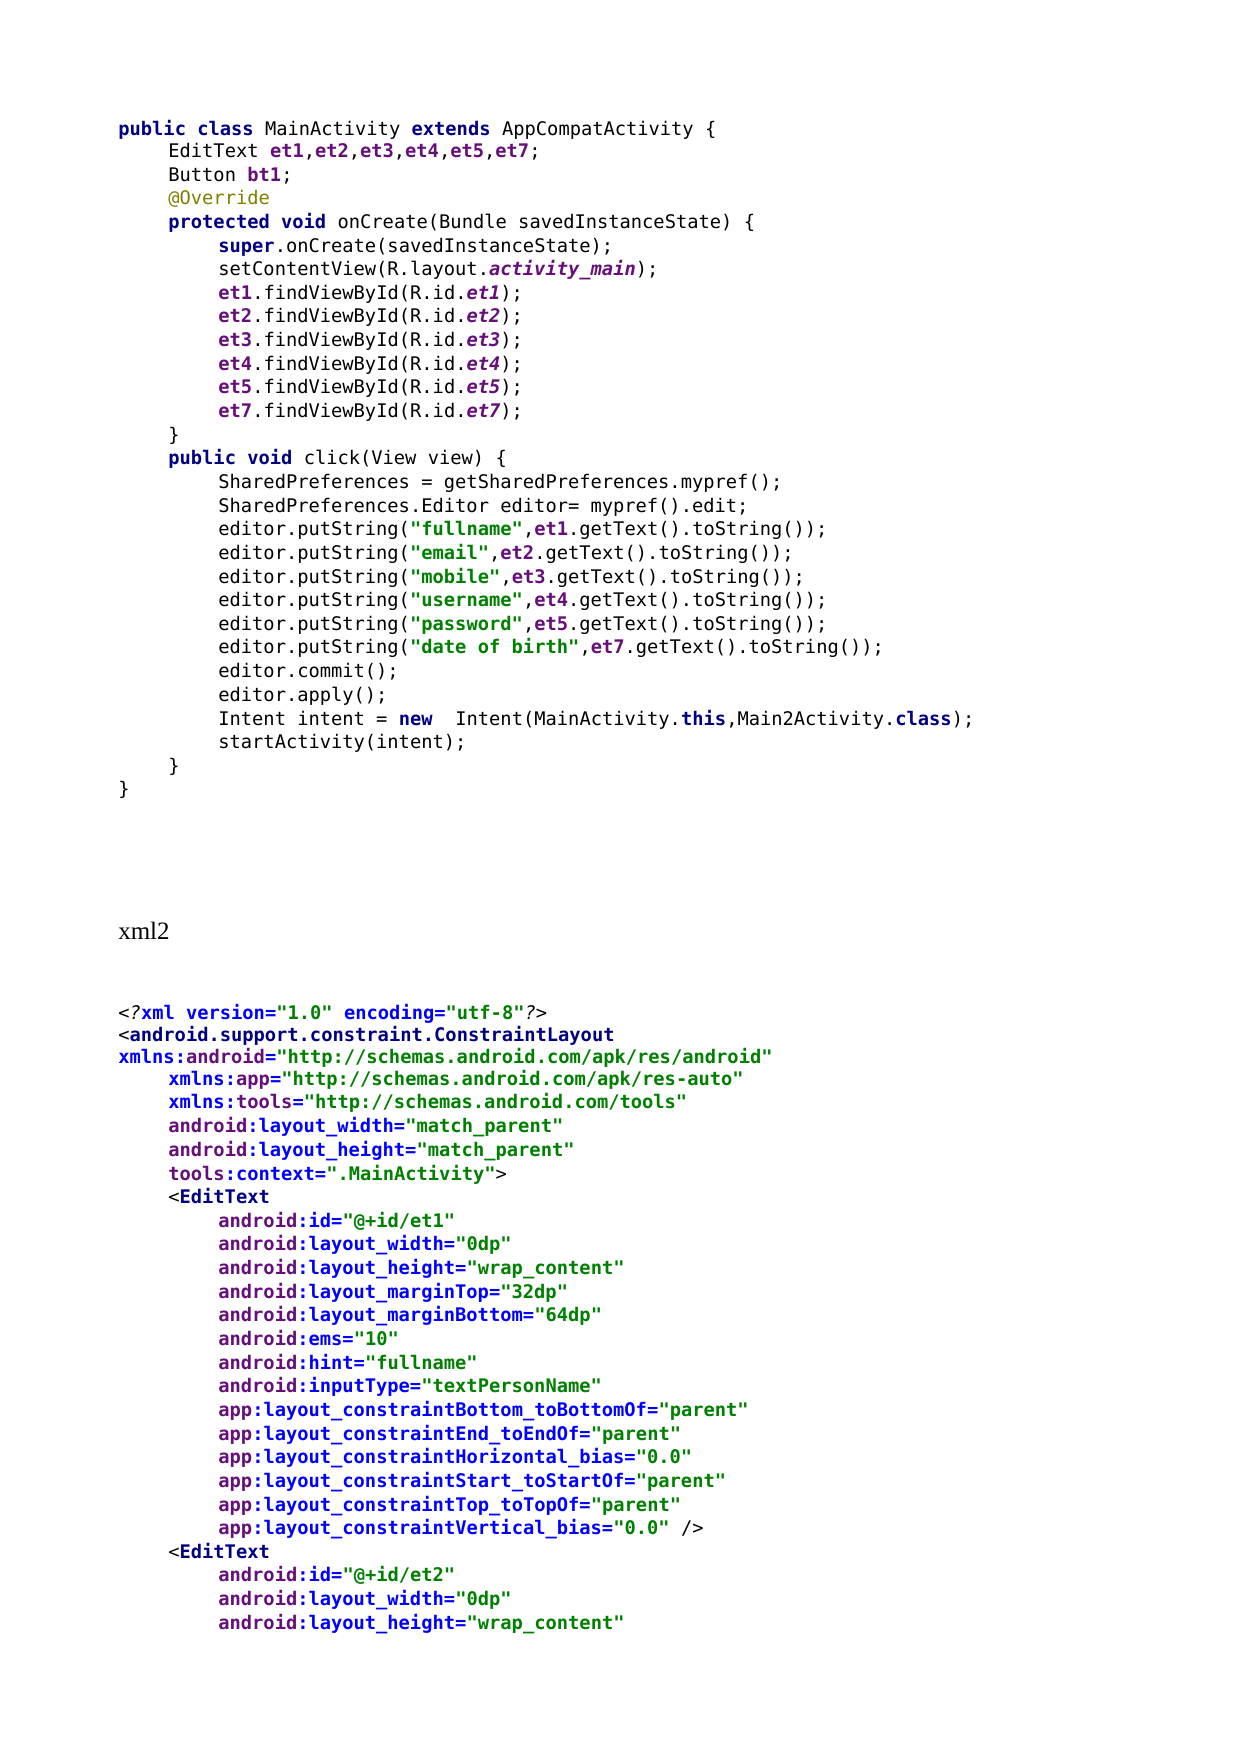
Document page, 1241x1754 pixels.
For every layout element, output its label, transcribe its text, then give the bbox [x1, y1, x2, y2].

text SharedPreferences.Editor editor= mypref().edit; [118, 495, 1122, 518]
text et5.findViewById(R.id.et5); [118, 376, 1122, 400]
text editor.commit(); [118, 660, 1122, 684]
text <EditText [118, 1541, 1122, 1564]
text android:layout_height="wrap_content" [118, 1257, 1122, 1281]
text tools:context=".MainActivity"> [118, 1162, 1122, 1186]
text android:id="@+id/et2" [118, 1564, 1122, 1588]
text <EditText [118, 1186, 1122, 1210]
text public void click(View view) { [118, 447, 1122, 471]
text android:inputType="textPersonName" [118, 1375, 1122, 1399]
text app:layout_constraintVertical_bias="0.0" /> [118, 1517, 1122, 1541]
text android:layout_width="0dp" [118, 1233, 1122, 1257]
text et2.findViewById(R.id.et2); [118, 306, 1122, 329]
text @Override [118, 187, 1122, 211]
text android:layout_height="match_parent" [118, 1139, 1122, 1162]
text et4.findViewById(R.id.et4); [118, 353, 1122, 376]
text android:layout_marginBottom="64dp" [118, 1304, 1122, 1328]
text editor.putString("username",et4.getText().toString()); [118, 589, 1122, 613]
text editor.putString("date of birth",et7.getText().toString()); [118, 637, 1122, 660]
text EditText et1,et2,et3,et4,et5,et7; [118, 140, 1122, 164]
text android:layout_height="wrap_content" [118, 1612, 1122, 1635]
text android:hint="fullname" [118, 1352, 1122, 1375]
text app:layout_constraintTop_toTopOf="parent" [118, 1493, 1122, 1517]
text protected void onCreate(Bundle savedInstanceState) { [118, 211, 1122, 234]
text editor.putString("fullname",et1.getText().toString()); [118, 518, 1122, 542]
text <?xml version="1.0" encoding="utf-8"?> [118, 1002, 1122, 1024]
text android:layout_marginTop="32dp" [118, 1281, 1122, 1304]
text app:layout_constraintStart_toStartOf="parent" [118, 1470, 1122, 1493]
text app:layout_constraintHorizontal_bias="0.0" [118, 1446, 1122, 1470]
text super.onCreate(savedInstanceState); [118, 234, 1122, 258]
text } [118, 755, 1122, 778]
text app:layout_constraintEnd_toEndOf="parent" [118, 1423, 1122, 1446]
text editor.apply(); [118, 684, 1122, 707]
text editor.putString("email",et2.getText().toString()); [118, 542, 1122, 566]
text android:layout_width="0dp" [118, 1588, 1122, 1612]
text xmlns:app="http://schemas.android.com/apk/res-auto" [118, 1068, 1122, 1092]
text startActivity(intent); [118, 731, 1122, 755]
text android:layout_width="match_parent" [118, 1115, 1122, 1139]
text SharedPreferences = getSharedPreferences.mypref(); [118, 471, 1122, 495]
text public class MainActivity extends AppCompatActivity { [118, 118, 1122, 140]
text et7.findViewById(R.id.et7); [118, 400, 1122, 424]
text setContentView(R.layout.activity_main); [118, 258, 1122, 282]
text android:ems="10" [118, 1328, 1122, 1352]
text <android.support.constraint.ConstraintLayout xmlns:android="http://schemas.android.com/apk/res/android" [118, 1024, 1122, 1068]
text xmlns:tools="http://schemas.android.com/tools" [118, 1092, 1122, 1115]
text android:id="@+id/et1" [118, 1210, 1122, 1233]
text app:layout_constraintBottom_toBottomOf="parent" [118, 1399, 1122, 1423]
text xml2 [118, 916, 1122, 945]
text et1.findViewById(R.id.et1); [118, 282, 1122, 306]
text Button bt1; [118, 164, 1122, 187]
text et3.findViewById(R.id.et3); [118, 329, 1122, 353]
text editor.putString("mobile",et3.getText().toString()); [118, 566, 1122, 589]
text } [118, 424, 1122, 447]
text Intent intent = new Intent(MainActivity.this,Main2Activity.class); [118, 707, 1122, 731]
text editor.putString("password",et5.getText().toString()); [118, 613, 1122, 637]
text } [118, 778, 1122, 800]
